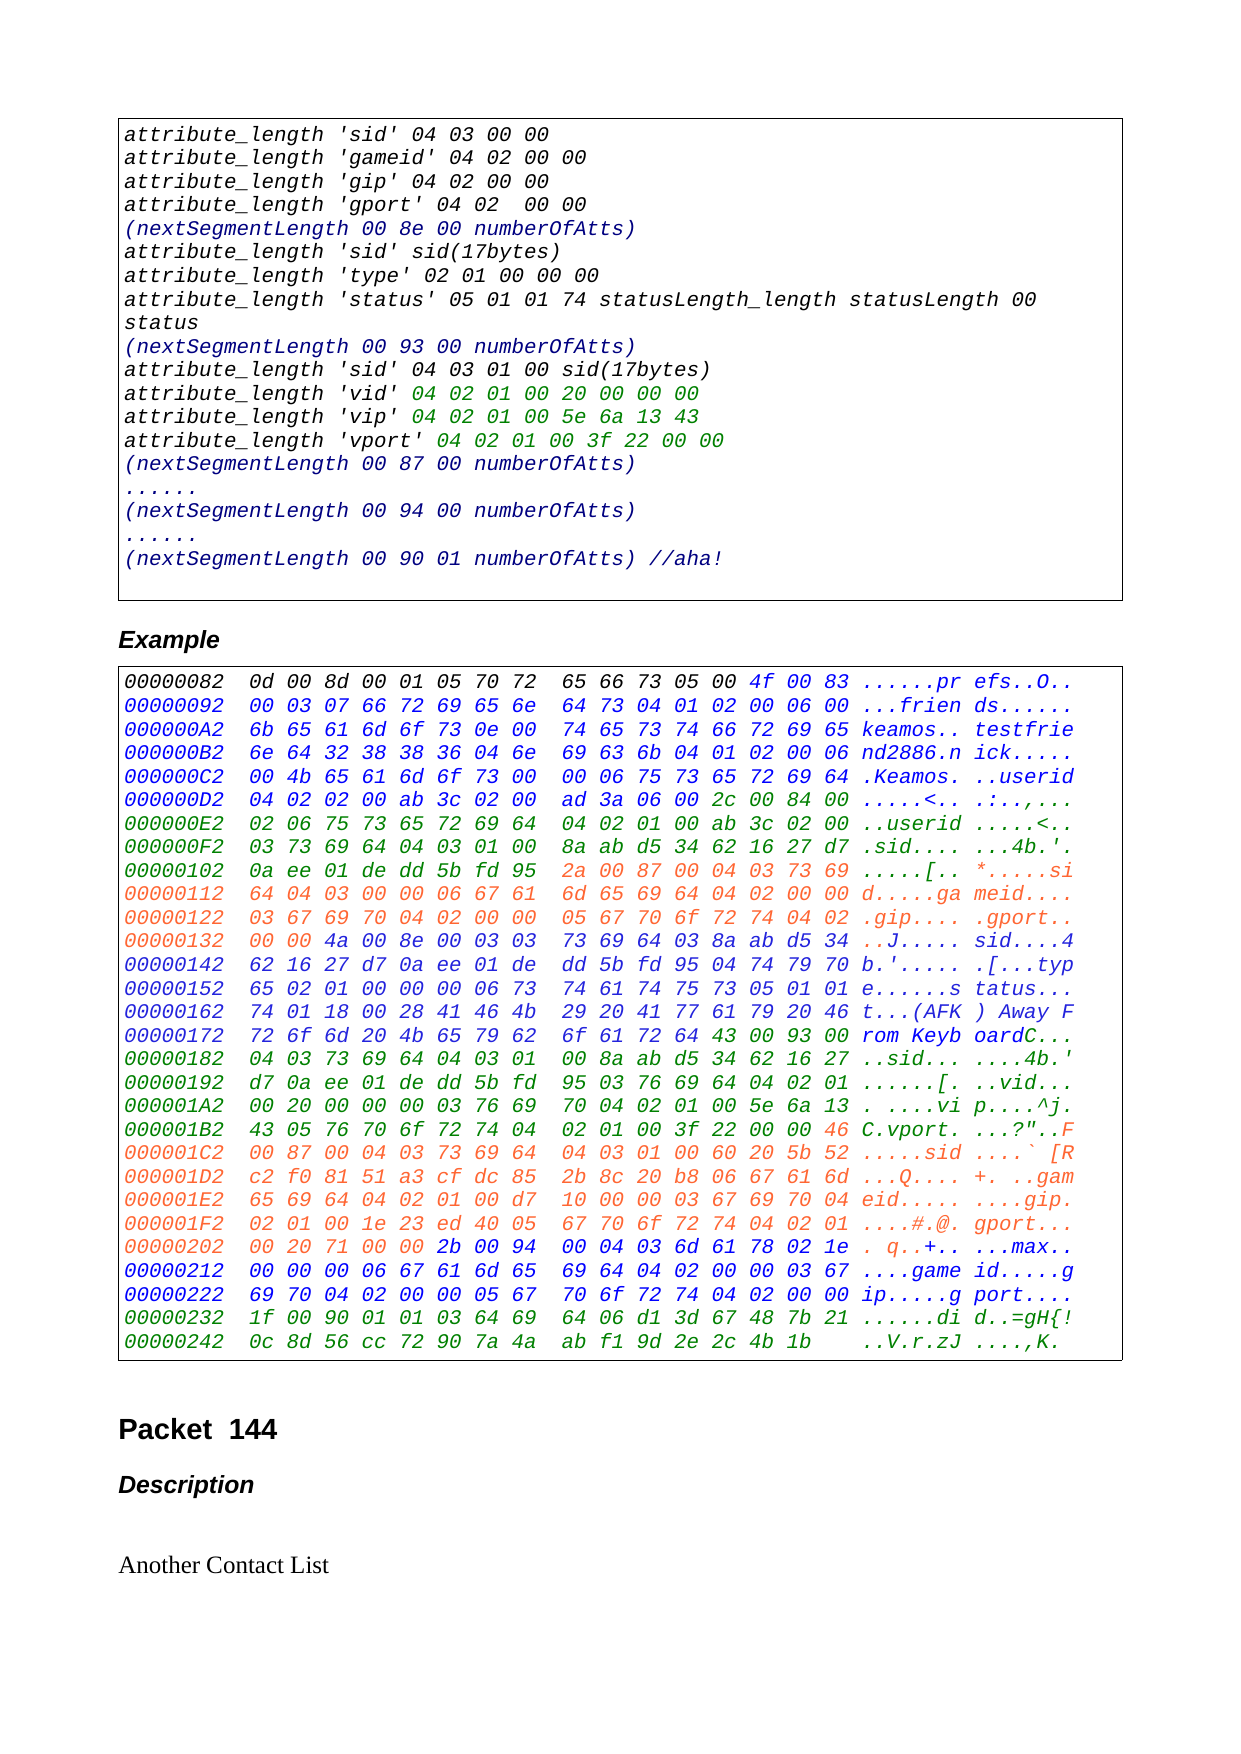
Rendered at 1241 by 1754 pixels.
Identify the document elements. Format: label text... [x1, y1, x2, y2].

subtitle Packet 144 [118, 1413, 1122, 1446]
subtitle Description [118, 1471, 1122, 1498]
text Another Contact List [118, 1551, 1122, 1579]
table_header 00000082 0d 00 8d 00 01 05 70 72 65 66 73 05 00 4f 00 83 ......pr efs..O.. 00000092 00 03 07 66 72 69 65 6e 64 73 04 01 02 00 06 00 ...frien ds...... 000000A2 6b 65 61 6d 6f 73 0e 00 74 65 73 74 66 72 69 65 keamos.. testfrie 000000B2 6e 64 32 38 38 36 04 6e 69 63 6b 04 01 02 00 06 nd2886.n ick..... 000000C2 00 4b 65 61 6d 6f 73 00 00 06 75 73 65 72 69 64 .Keamos. ..userid 000000D2 04 02 02 00 ab 3c 02 00 ad 3a 06 00 2c 00 84 00 .....<.. .:..,... 000000E2 02 06 75 73 65 72 69 64 04 02 01 00 ab 3c 02 00 ..userid .....<.. 000000F2 03 73 69 64 04 03 01 00 8a ab d5 34 62 16 27 d7 .sid.... ...4b.'. 00000102 0a ee 01 de dd 5b fd 95 2a 00 87 00 04 03 73 69 .....[.. *.....si 00000112 64 04 03 00 00 06 67 61 6d 65 69 64 04 02 00 00 d.....ga meid.... 00000122 03 67 69 70 04 02 00 00 05 67 70 6f 72 74 04 02 .gip.... .gport.. 00000132 00 00 4a 00 8e 00 03 03 73 69 64 03 8a ab d5 34 ..J..... sid....4 00000142 62 16 27 d7 0a ee 01 de dd 5b fd 95 04 74 79 70 b.'..... .[...typ 00000152 65 02 01 00 00 00 06 73 74 61 74 75 73 05 01 01 e......s tatus... 00000162 74 01 18 00 28 41 46 4b 29 20 41 77 61 79 20 46 t...(AFK ) Away F 00000172 72 6f 6d 20 4b 65 79 62 6f 61 72 64 43 00 93 00 rom Keyb oardC... 00000182 04 03 73 69 64 04 03 01 00 8a ab d5 34 62 16 27 ..sid... ....4b.' 00000192 d7 0a ee 01 de dd 5b fd 95 03 76 69 64 04 02 01 ......[. ..vid... 000001A2 00 20 00 00 00 03 76 69 70 04 02 01 00 5e 6a 13 . ....vi p....^j. 000001B2 43 05 76 70 6f 72 74 04 02 01 00 3f 22 00 00 46 C.vport. ...?"..F 000001C2 00 87 00 04 03 73 69 64 04 03 01 00 60 20 5b 52 .....sid ....` [R 000001D2 c2 f0 81 51 a3 cf dc 85 2b 8c 20 b8 06 67 61 6d ...Q.... +. ..gam 000001E2 65 69 64 04 02 01 00 d7 10 00 00 03 67 69 70 04 eid..... ....gip. 000001F2 02 01 00 1e 23 ed 40 05 67 70 6f 72 74 04 02 01 ....#.@. gport... 00000202 00 20 71 00 00 2b 00 94 00 04 03 6d 61 78 02 1e . q..+.. ...max.. 00000212 00 00 00 06 67 61 6d 65 69 64 04 02 00 00 03 67 ....game id.....g 00000222 69 70 04 02 00 00 05 67 70 6f 72 74 04 02 00 00 ip.....g port.... 00000232 1f 00 90 01 01 03 64 69 64 06 d1 3d 67 48 7b 21 ......di d..=gH{! 00000242 0c 8d 56 cc 72 90 7a 4a ab f1 9d 2e 2c 4b 1b ..V.r.zJ ....,K. [119, 667, 1122, 1360]
table_header attribute_length 'sid' 04 03 00 00 attribute_length 'gameid' 04 02 00 00 attribute_length 'gip' 04 02 00 00 attribute_length 'gport' 04 02 00 00 (nextSegmentLength 00 8e 00 numberOfAtts) attribute_length 'sid' sid(17bytes) attribute_length 'type' 02 01 00 00 00 attribute_length 'status' 05 01 01 74 statusLength_length statusLength 00 status (nextSegmentLength 00 93 00 numberOfAtts) attribute_length 'sid' 04 03 01 00 sid(17bytes) attribute_length 'vid' 04 02 01 00 20 00 00 00 attribute_length 'vip' 04 02 01 00 5e 6a 13 43 attribute_length 'vport' 04 02 01 00 3f 22 00 00 (nextSegmentLength 00 87 00 numberOfAtts) ...... (nextSegmentLength 00 94 00 numberOfAtts) ...... (nextSegmentLength 00 90 01 numberOfAtts) //aha! [119, 119, 1122, 600]
subtitle Example [118, 626, 1122, 653]
